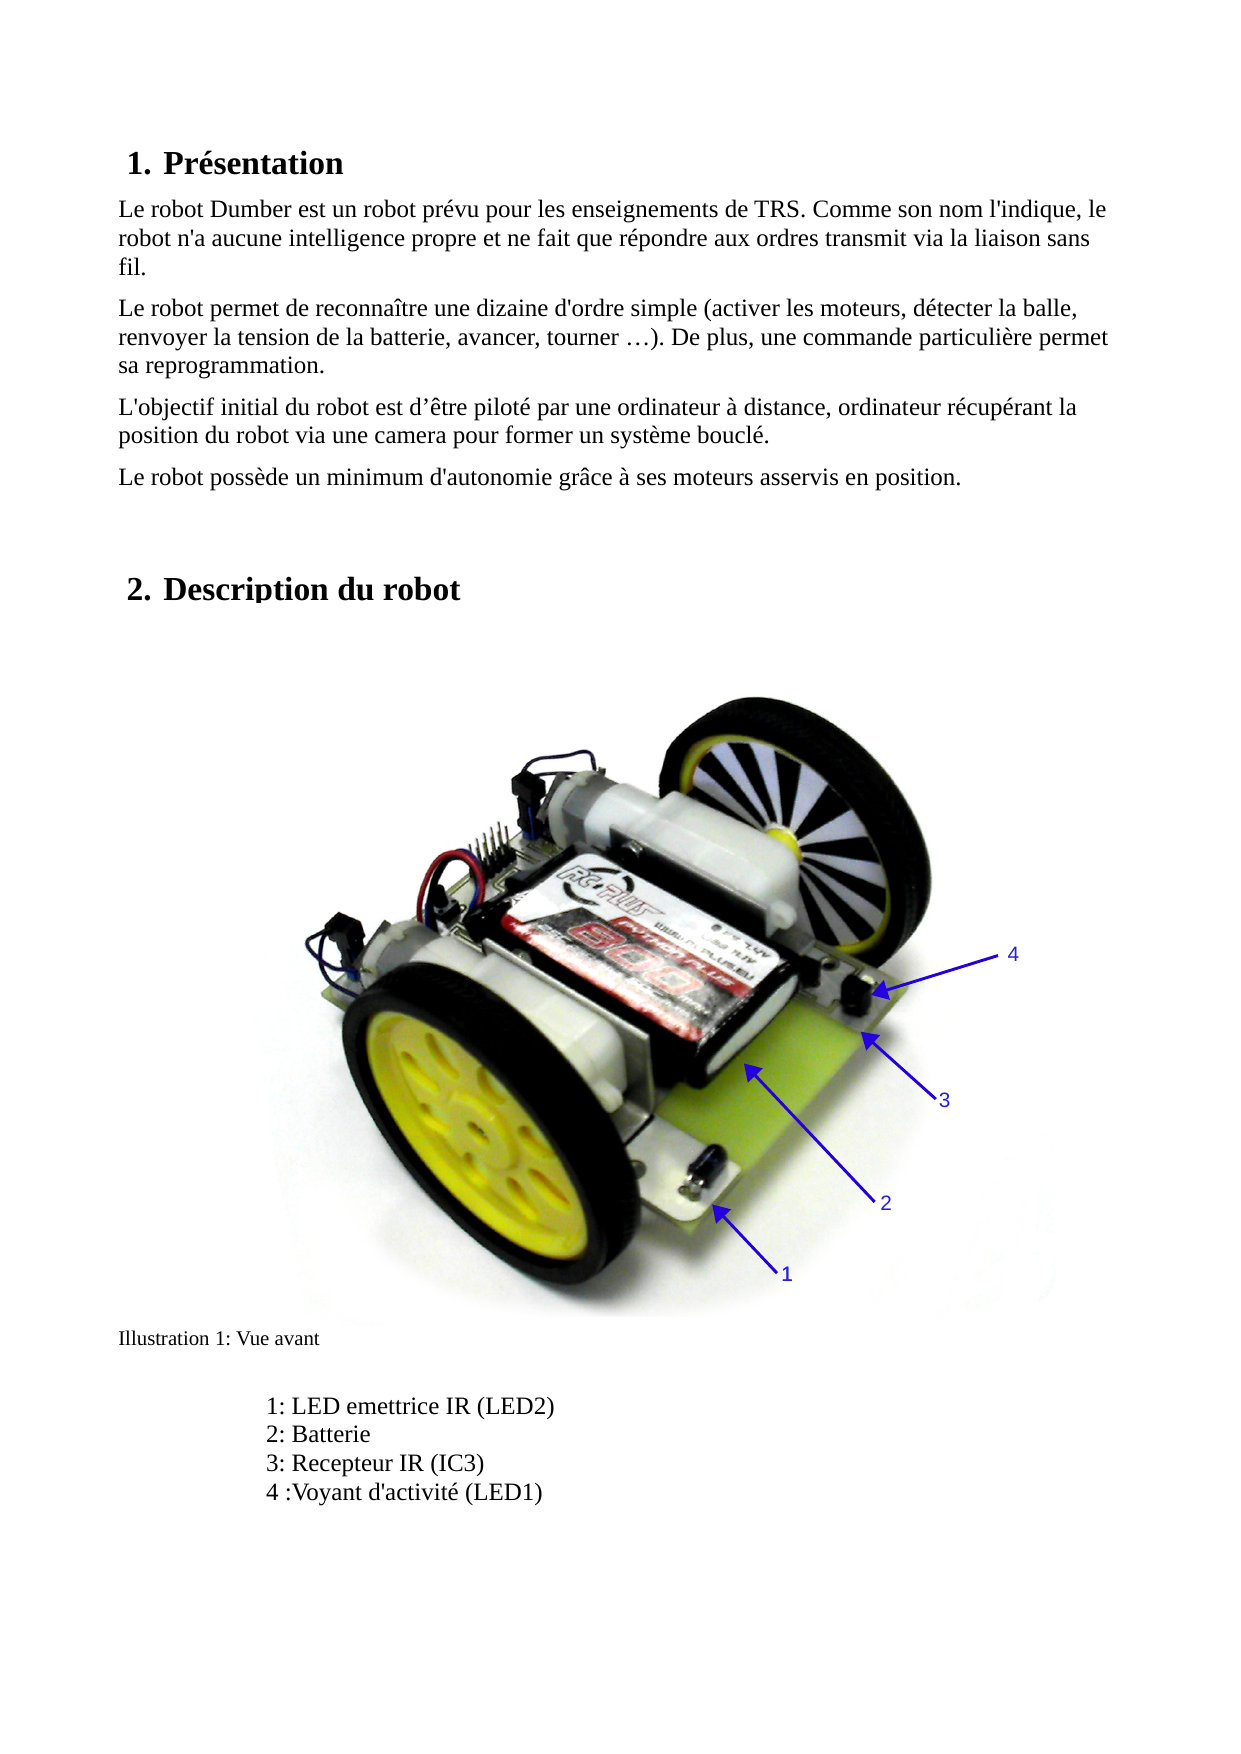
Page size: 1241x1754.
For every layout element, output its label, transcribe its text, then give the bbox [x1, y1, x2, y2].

text Le robot Dumber est un robot prévu pour les enseignements de TRS. Comme son nom l'indique, le robot n'a aucune intelligence propre et ne fait que répondre aux ordres transmit via la liaison sans fil. [118, 194, 1122, 281]
subtitle Présentation [118, 143, 1122, 182]
text 1: LED emettrice IR (LED2) 2: Batterie 3: Recepteur IR (IC3) 4 :Voyant d'activité (LED1) [118, 1391, 1122, 1506]
text Le robot possède un minimum d'autonomie grâce à ses moteurs asservis en position. [118, 462, 1122, 491]
picture [118, 603, 1123, 1326]
text Illustration 1: Vue avant [118, 1326, 1122, 1349]
text L'objectif initial du robot est d’être piloté par une ordinateur à distance, ordinateur récupérant la position du robot via une camera pour former un système bouclé. [118, 392, 1122, 449]
text Le robot permet de reconnaître une dizaine d'ordre simple (activer les moteurs, détecter la balle, renvoyer la tension de la batterie, avancer, tourner …). De plus, une commande particulière permet sa reprogrammation. [118, 293, 1122, 379]
subtitle Description du robot [118, 569, 1122, 603]
